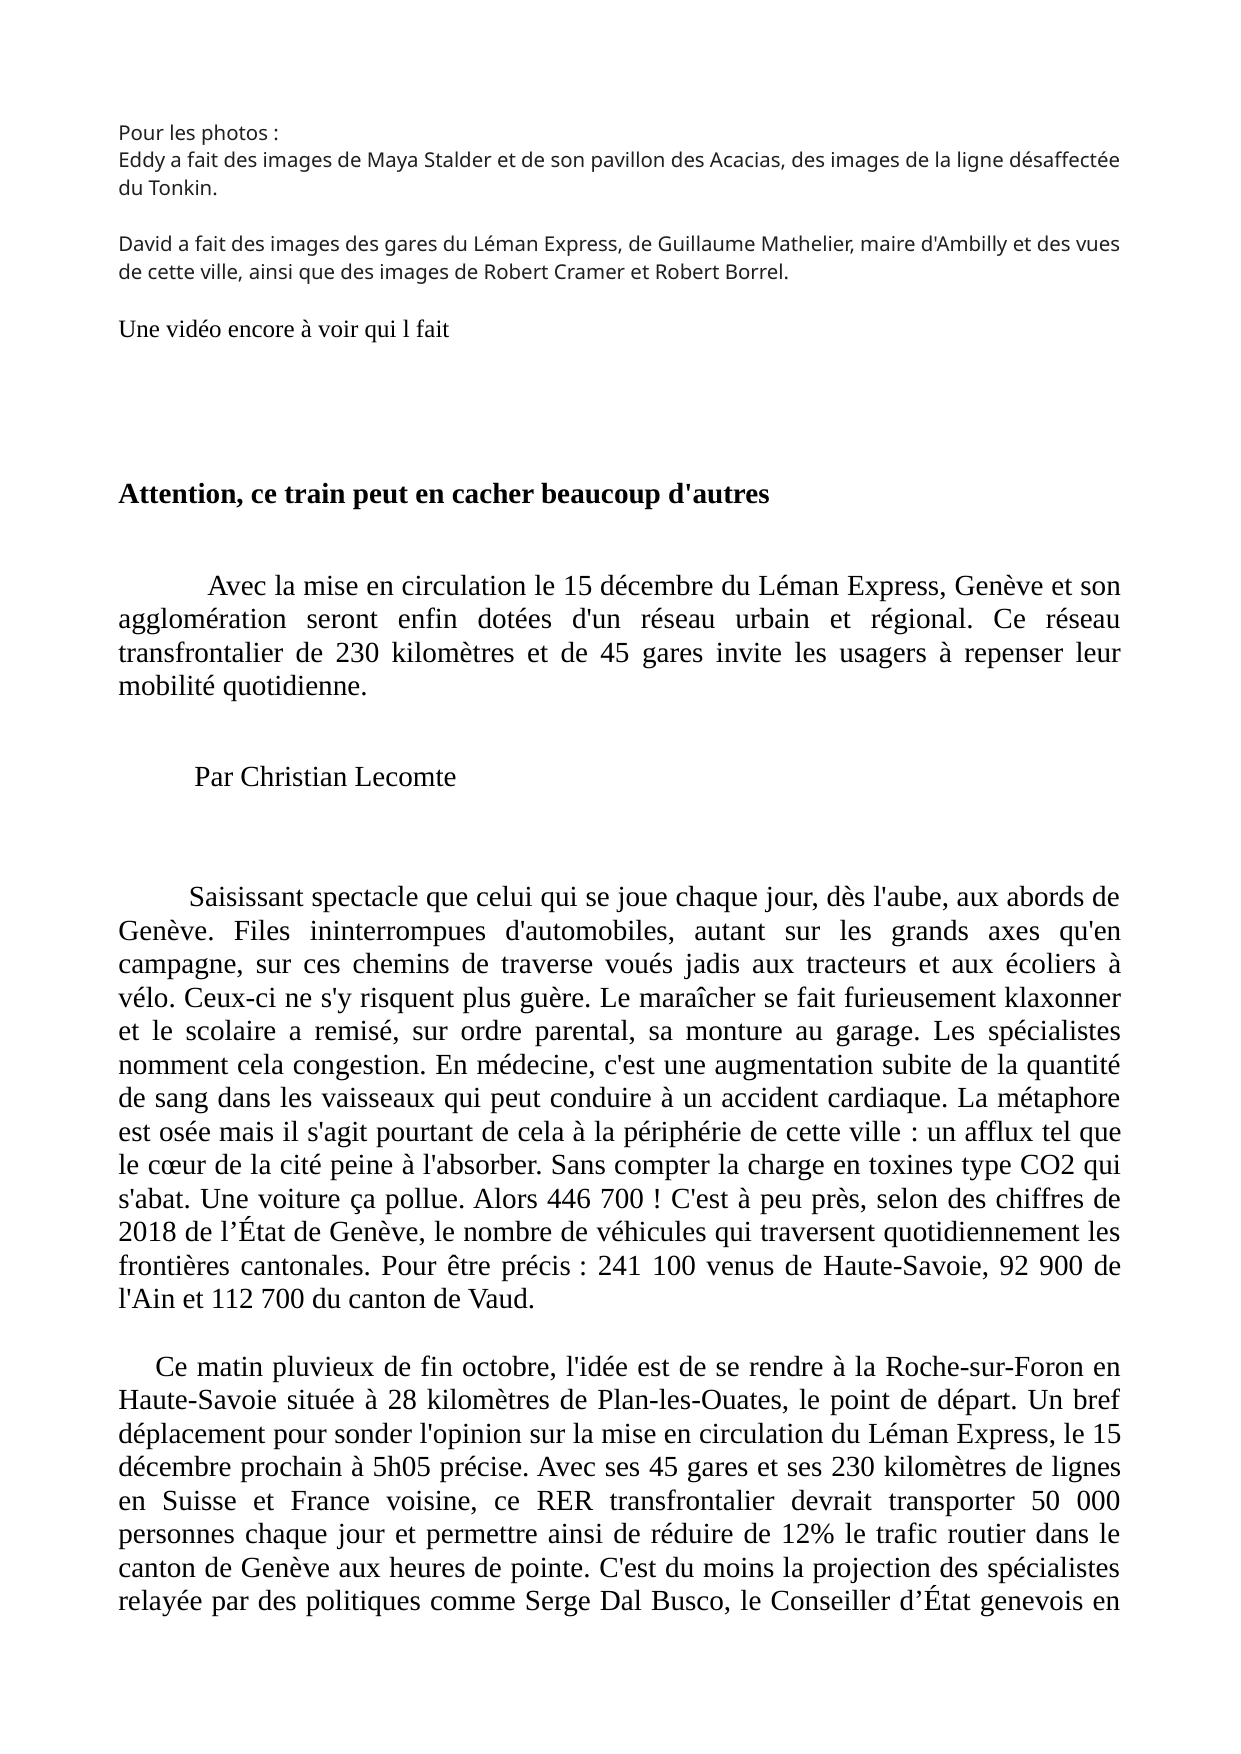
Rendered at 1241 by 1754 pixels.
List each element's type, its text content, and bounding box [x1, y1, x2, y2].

text Attention, ce train peut en cacher beaucoup d'autres [118, 477, 1122, 510]
text Eddy a fait des images de Maya Stalder et de son pavillon des Acacias, des images de la ligne désaffectée du Tonkin. [118, 146, 1122, 202]
text Une vidéo encore à voir qui l fait [118, 314, 1122, 342]
text Avec la mise en circulation le 15 décembre du Léman Express, Genève et son agglomération seront enfin dotées d'un réseau urbain et régional. Ce réseau transfrontalier de 230 kilomètres et de 45 gares invite les usagers à repenser leur mobilité quotidienne. [118, 568, 1122, 702]
text Ce matin pluvieux de fin octobre, l'idée est de se rendre à la Roche-sur-Foron en Haute-Savoie située à 28 kilomètres de Plan-les-Ouates, le point de départ. Un bref déplacement pour sonder l'opinion sur la mise en circulation du Léman Express, le 15 décembre prochain à 5h05 précise. Avec ses 45 gares et ses 230 kilomètres de lignes en Suisse et France voisine, ce RER transfrontalier devrait transporter 50 000 personnes chaque jour et permettre ainsi de réduire de 12% le trafic routier dans le canton de Genève aux heures de pointe. C'est du moins la projection des spécialistes relayée par des politiques comme Serge Dal Busco, le Conseiller d’État genevois en [118, 1349, 1122, 1617]
text Pour les photos : [118, 118, 1122, 146]
text David a fait des images des gares du Léman Express, de Guillaume Mathelier, maire d'Ambilly et des vues de cette ville, ainsi que des images de Robert Cramer et Robert Borrel. [118, 229, 1122, 285]
text Par Christian Lecomte [118, 759, 1122, 793]
text Saisissant spectacle que celui qui se joue chaque jour, dès l'aube, aux abords de Genève. Files ininterrompues d'automobiles, autant sur les grands axes qu'en campagne, sur ces chemins de traverse voués jadis aux tracteurs et aux écoliers à vélo. Ceux-ci ne s'y risquent plus guère. Le maraîcher se fait furieusement klaxonner et le scolaire a remisé, sur ordre parental, sa monture au garage. Les spécialistes nomment cela congestion. En médecine, c'est une augmentation subite de la quantité de sang dans les vaisseaux qui peut conduire à un accident cardiaque. La métaphore est osée mais il s'agit pourtant de cela à la périphérie de cette ville : un afflux tel que le cœur de la cité peine à l'absorber. Sans compter la charge en toxines type CO2 qui s'abat. Une voiture ça pollue. Alors 446 700 ! C'est à peu près, selon des chiffres de 2018 de l’État de Genève, le nombre de véhicules qui traversent quotidiennement les frontières cantonales. Pour être précis : 241 100 venus de Haute-Savoie, 92 900 de l'Ain et 112 700 du canton de Vaud. [118, 879, 1122, 1315]
